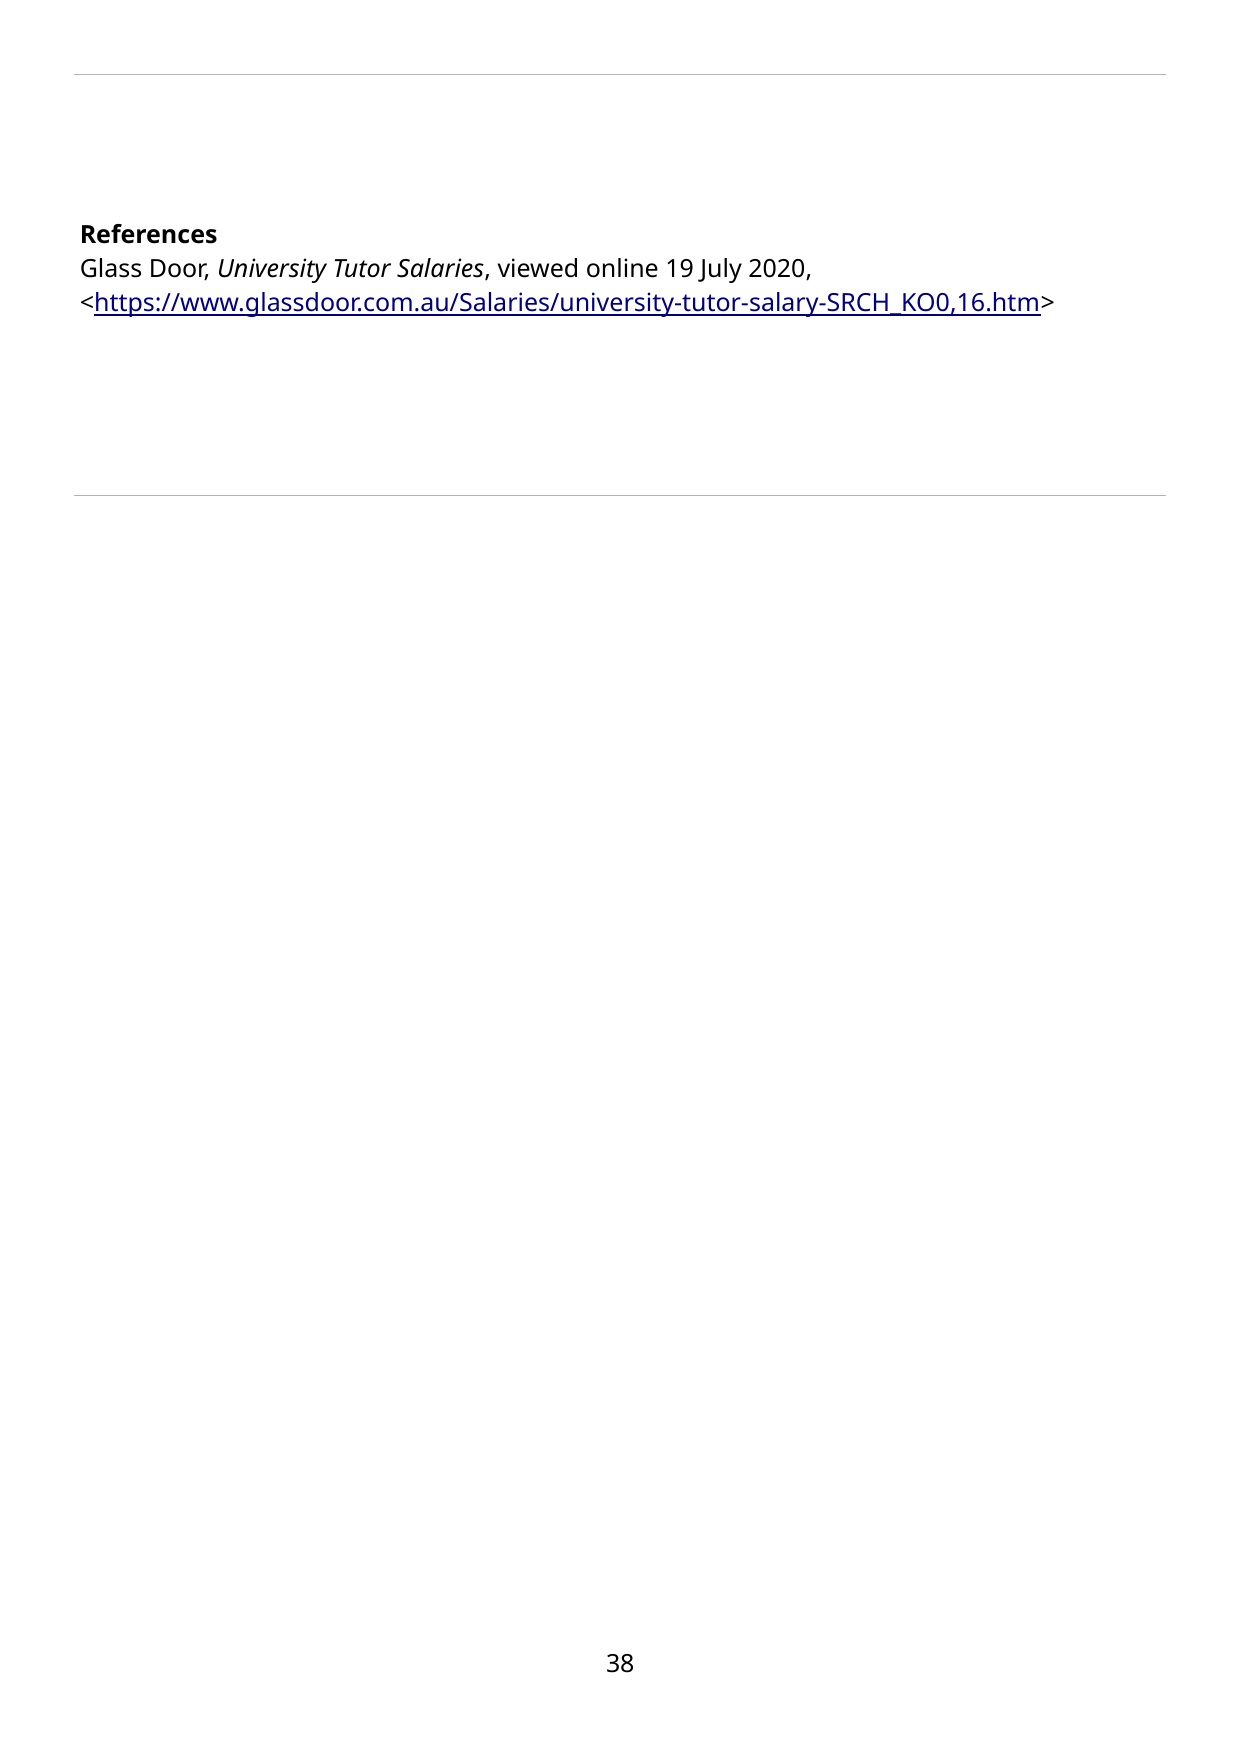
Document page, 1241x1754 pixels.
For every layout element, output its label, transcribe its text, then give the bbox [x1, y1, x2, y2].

table_cell We propose to integrate machine learning, in the form of bots, into a fork of the Moodle project to create Mentor. We have a wish list of features for Mentor, but we are planning to implement a simple feature set at launch. Our full wish list of features is: Support existing Moodle features and most extensions. An interactive chat bot that can discuss the users interests and help them choose an education pathway. Reduce the need for human tutors by training bots in pedagogical practise and supporting learners who need that extra bit of assistance to succeed. To support cohort and non-cohort based education strategies. We have heard some anecdotal evidence which suggests that some students feel intimidated by lecturers and tutors. They have remarked that they would feel more comfortable interacting with a bot instead of a human tutor. According to data from Glass Door, university tutors earn around AUD$47 p/h, so there is an opportunity for education providers to reduce overheads by using well trained chat bots to interact with students. We hope to do some development on the Moodle fork during Assignment 3, but our plan for is start by developing feature 2 on the list; The interactive chat bot. We plan to collect a data set of courses from Open University, and train a bot to discuss educational options with a prospective student. References Glass Door, University Tutor Salaries, viewed online 19 July 2020, <https://www.glassdoor.com.au/Salaries/university-tutor-salary-SRCH_KO0,16.htm> [74, 75, 1166, 495]
